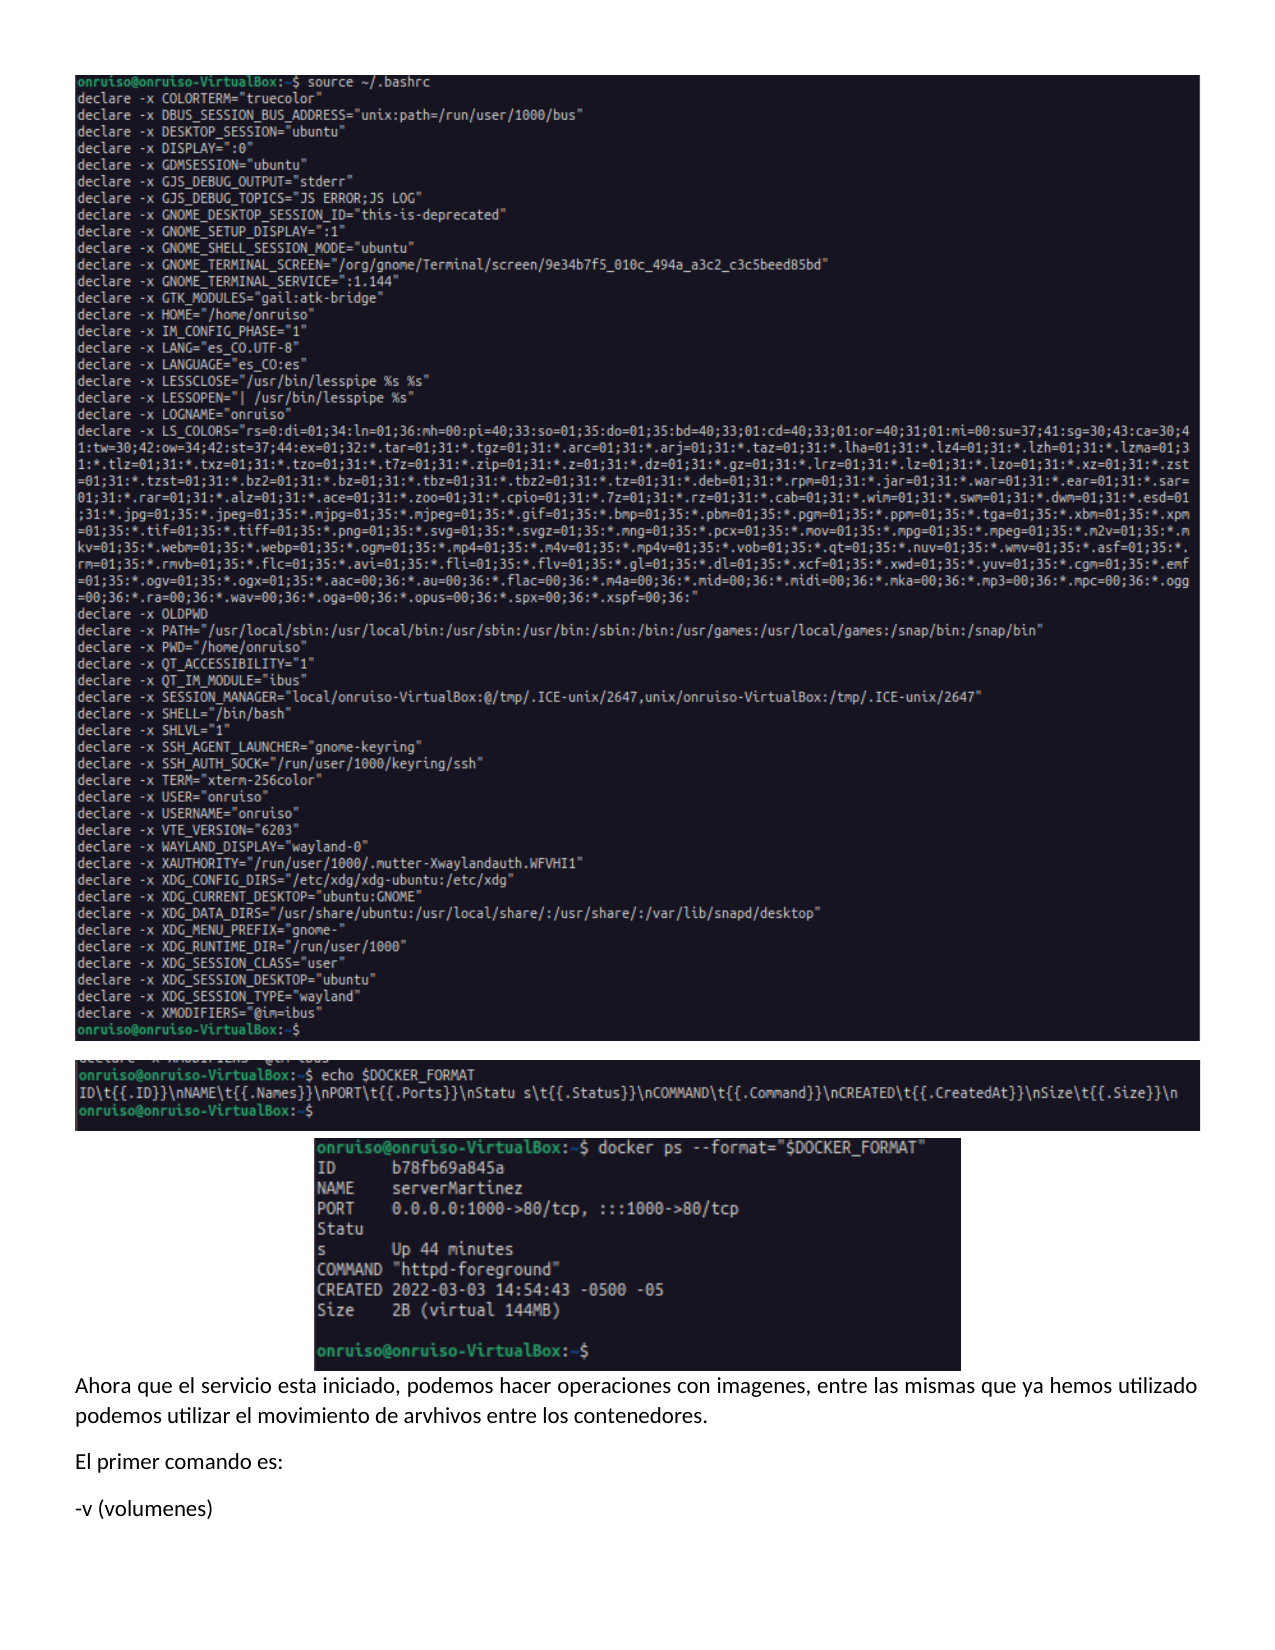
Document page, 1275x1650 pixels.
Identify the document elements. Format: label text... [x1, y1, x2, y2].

picture [314, 1138, 961, 1371]
picture [75, 1060, 1200, 1131]
text El primer comando es: [75, 1447, 1200, 1475]
text Ahora que el servicio esta iniciado, podemos hacer operaciones con imagenes, entre las mismas que ya hemos utilizado podemos utilizar el movimiento de arvhivos entre los contenedores. [75, 1131, 1200, 1429]
picture [75, 75, 1200, 1041]
text [75, 1041, 1200, 1060]
text -v (volumenes) [75, 1494, 1200, 1522]
